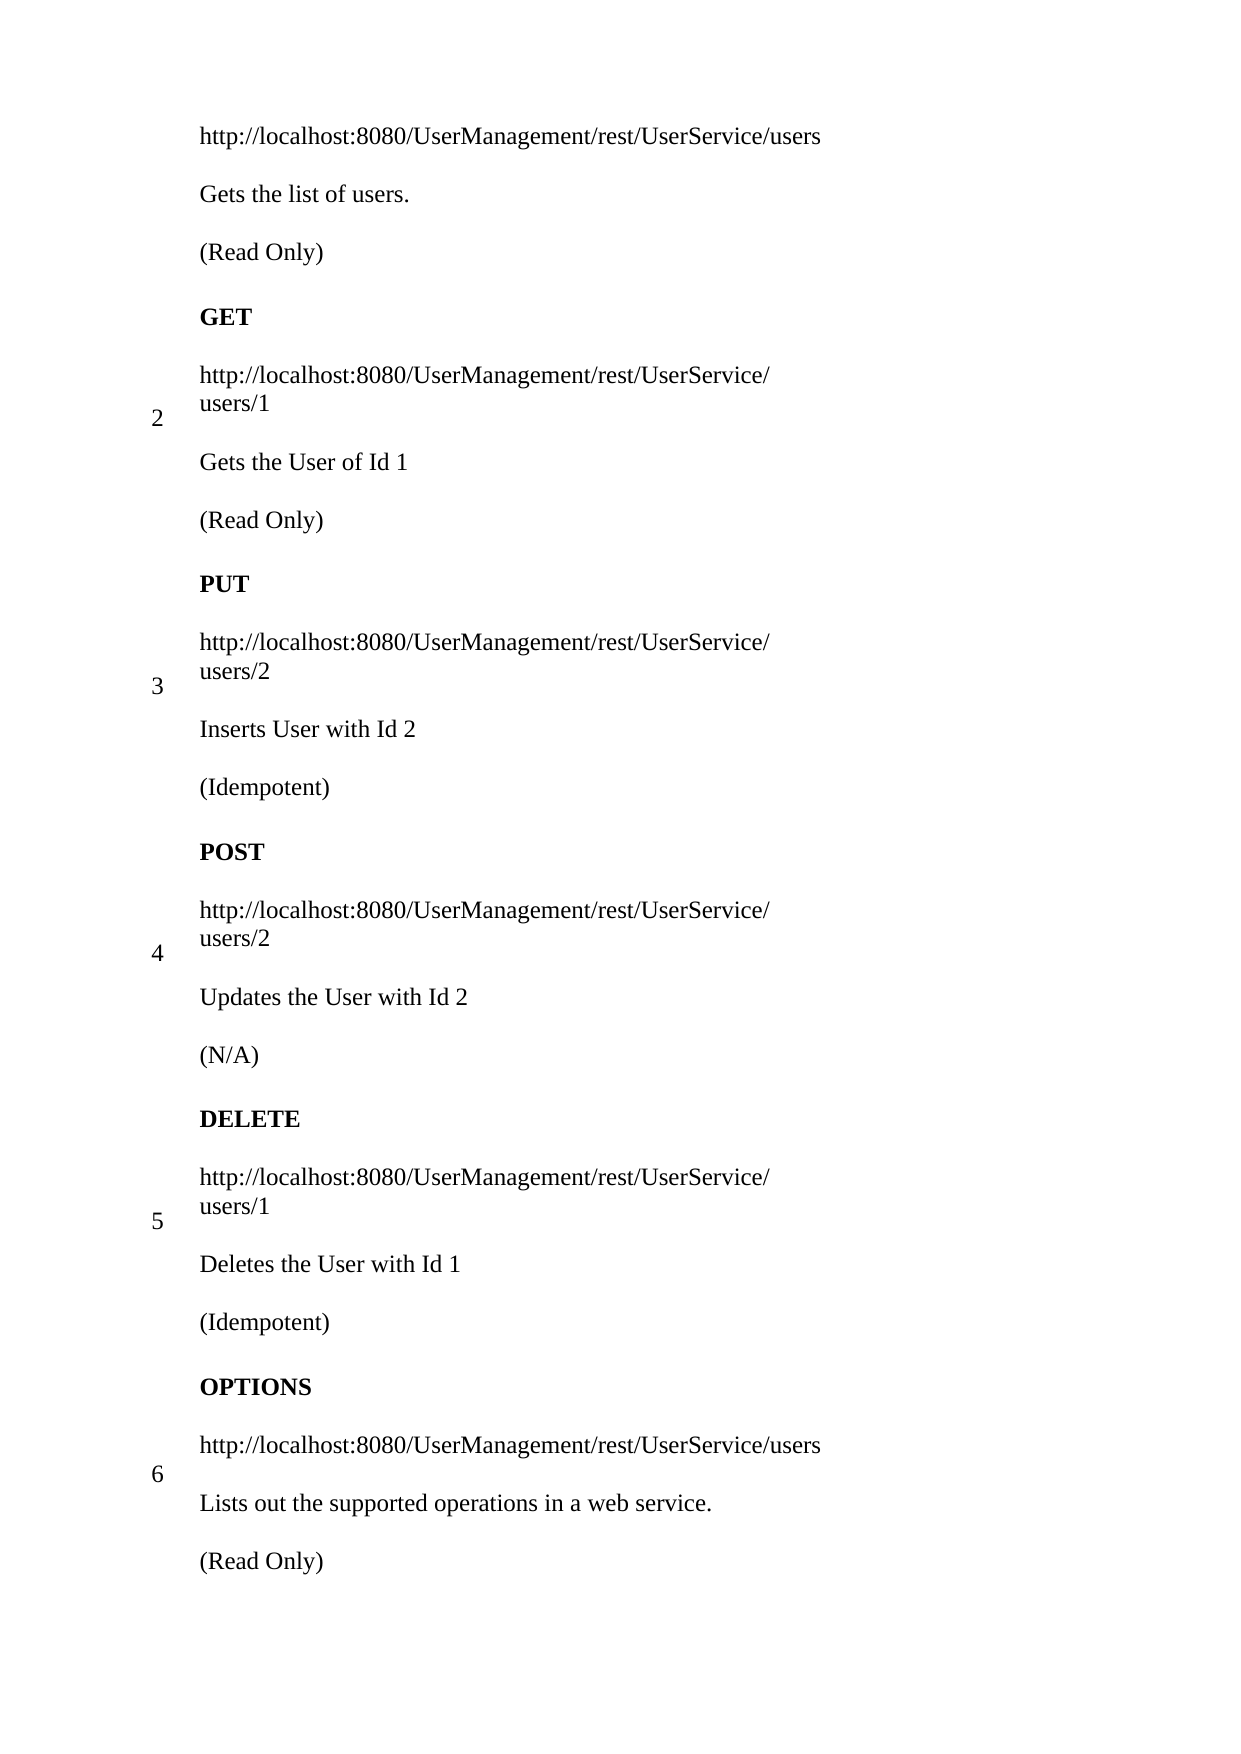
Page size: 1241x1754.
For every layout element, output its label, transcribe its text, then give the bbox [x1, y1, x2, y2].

table_cell http://localhost:8080/UserManagement/rest/UserService/users Gets the list of users. (Read Only) [196, 118, 842, 299]
table_cell 5 [118, 1101, 196, 1369]
table_cell OPTIONS http://localhost:8080/UserManagement/rest/UserService/users Lists out the supported operations in a web service. (Read Only) [196, 1369, 842, 1607]
table_cell GET http://localhost:8080/UserManagement/rest/UserService/users/1 Gets the User of Id 1 (Read Only) [196, 299, 842, 566]
table_cell PUT http://localhost:8080/UserManagement/rest/UserService/users/2 Inserts User with Id 2 (Idempotent) [196, 566, 842, 834]
table_cell [118, 118, 196, 299]
table_cell DELETE http://localhost:8080/UserManagement/rest/UserService/users/1 Deletes the User with Id 1 (Idempotent) [196, 1101, 842, 1369]
table_cell 4 [118, 834, 196, 1101]
table_cell 2 [118, 299, 196, 566]
table_cell 3 [118, 566, 196, 834]
table_cell 6 [118, 1369, 196, 1607]
table_cell POST http://localhost:8080/UserManagement/rest/UserService/users/2 Updates the User with Id 2 (N/A) [196, 834, 842, 1101]
